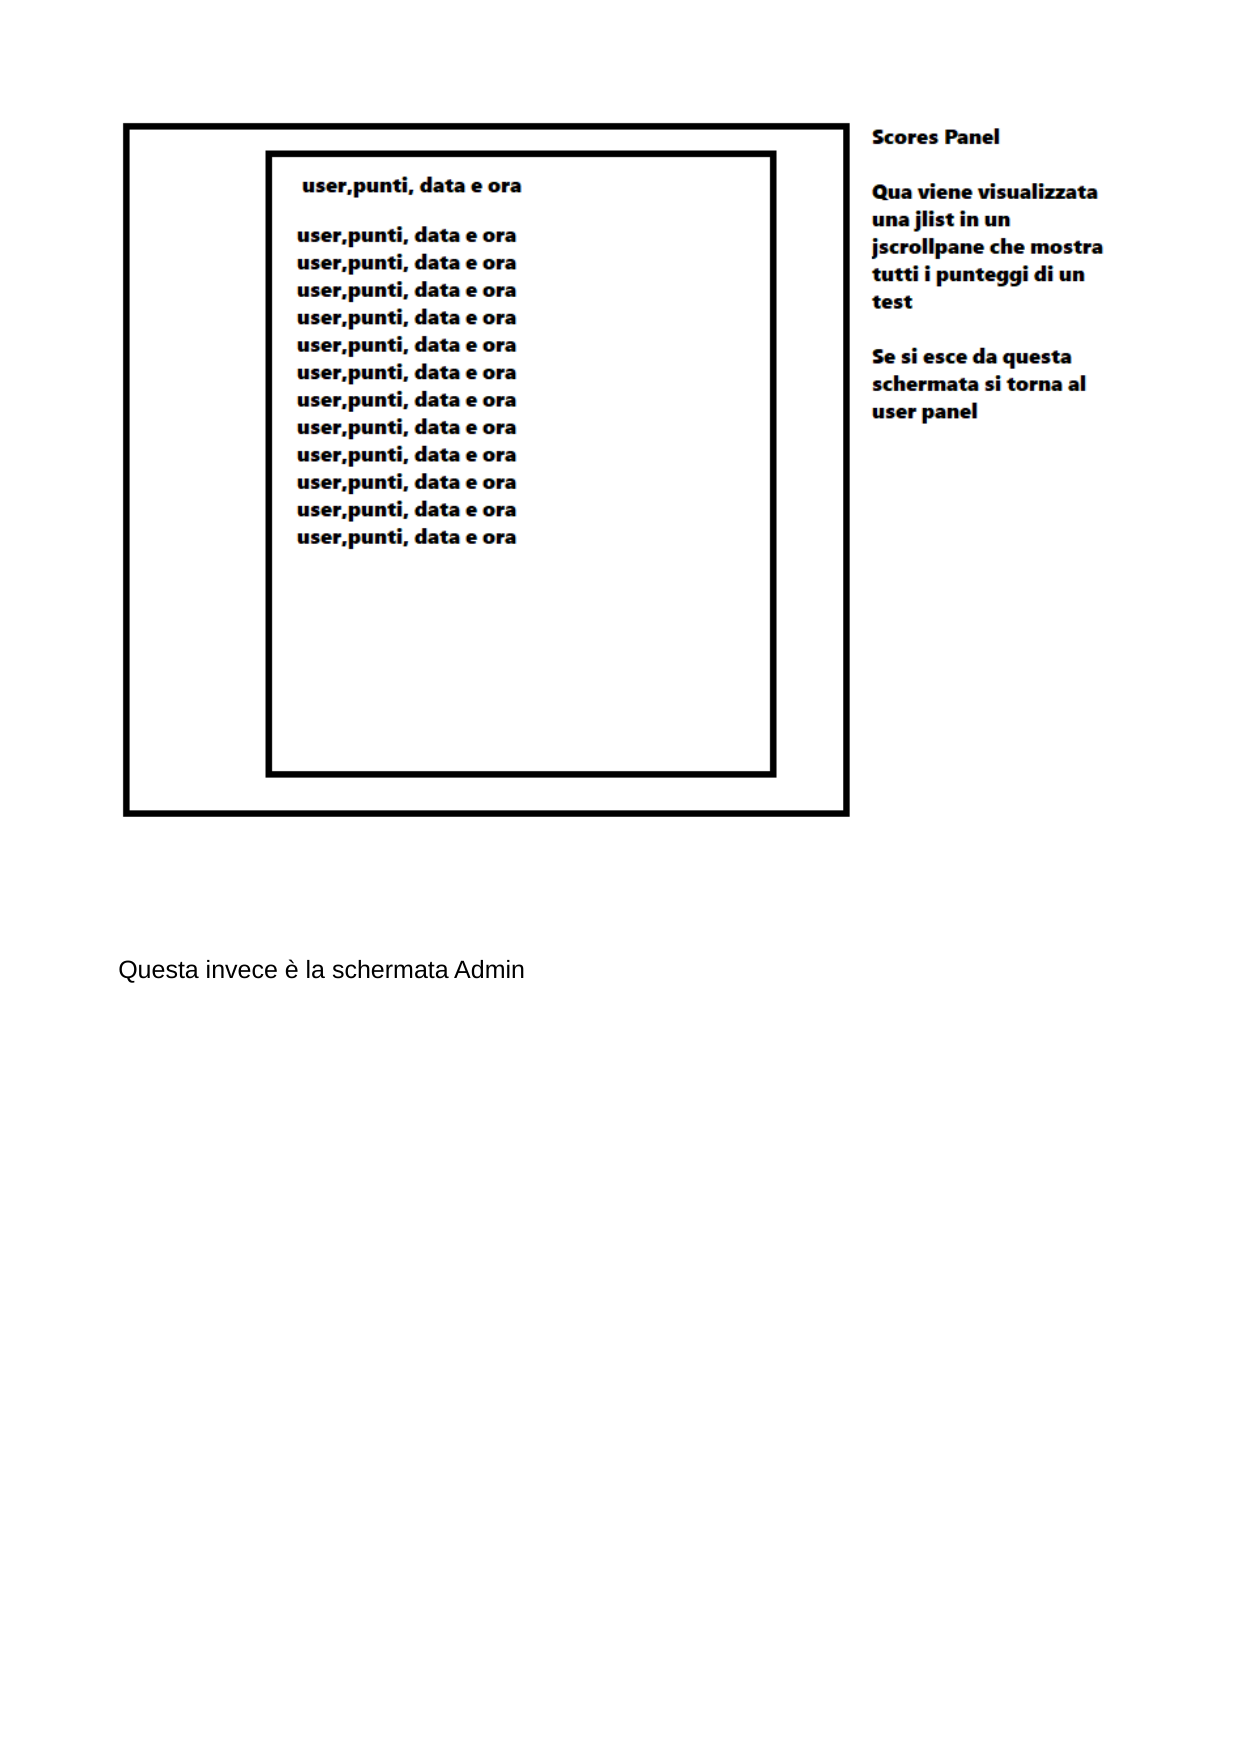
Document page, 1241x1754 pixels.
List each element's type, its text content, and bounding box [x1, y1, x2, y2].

picture [118, 118, 1123, 898]
text Questa invece è la schermata Admin [118, 955, 1122, 984]
